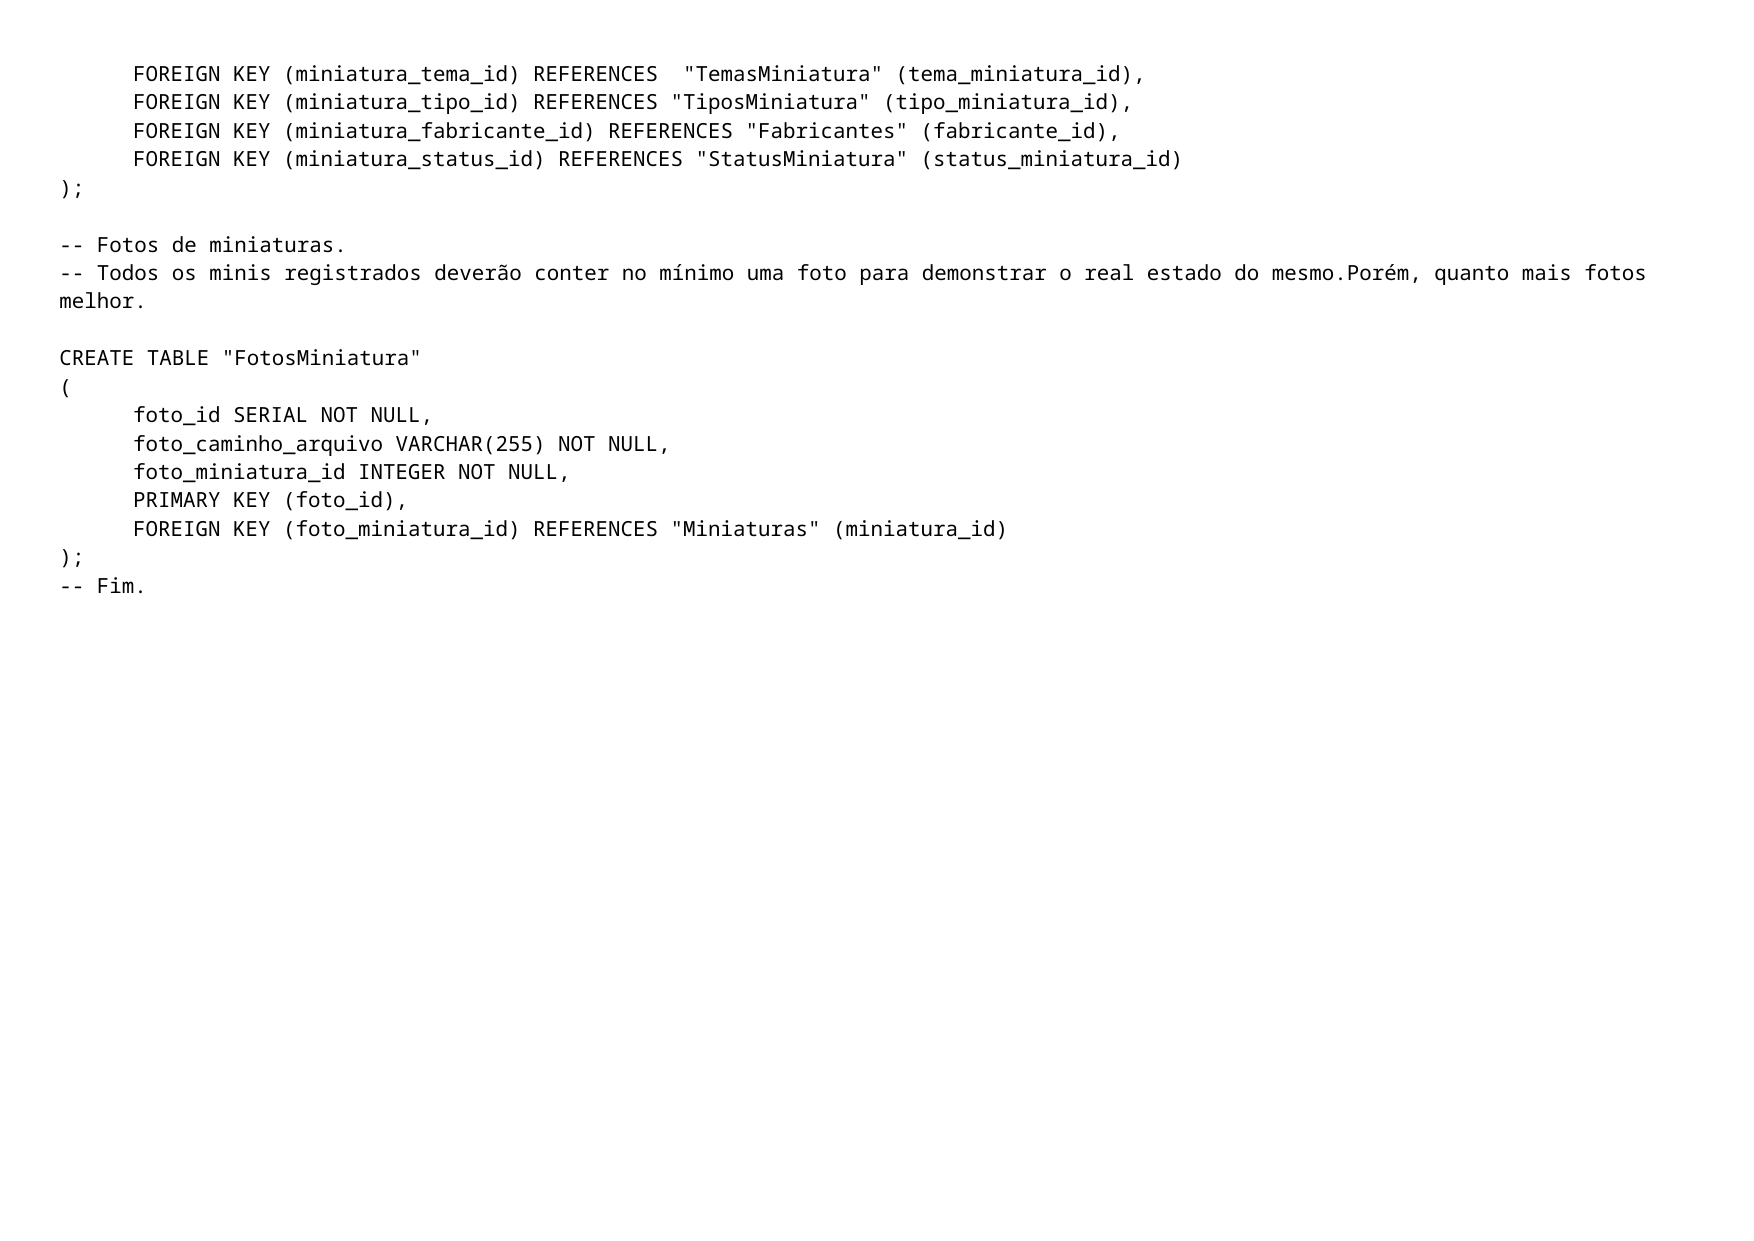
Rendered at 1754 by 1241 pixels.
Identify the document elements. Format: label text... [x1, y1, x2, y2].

text foto_id SERIAL NOT NULL, [59, 400, 1695, 429]
text ( [59, 372, 1695, 400]
text -- Fim. [59, 571, 1695, 599]
text FOREIGN KEY (miniatura_tipo_id) REFERENCES "TiposMiniatura" (tipo_miniatura_id), [59, 87, 1695, 116]
text ); [59, 542, 1695, 571]
text FOREIGN KEY (miniatura_status_id) REFERENCES "StatusMiniatura" (status_miniatura_id) [59, 144, 1695, 173]
text CREATE TABLE "FotosMiniatura" [59, 343, 1695, 372]
text ); [59, 173, 1695, 201]
text FOREIGN KEY (foto_miniatura_id) REFERENCES "Miniaturas" (miniatura_id) [59, 514, 1695, 542]
text -- Fotos de miniaturas. [59, 230, 1695, 258]
text -- Todos os minis registrados deverão conter no mínimo uma foto para demonstrar o real estado do mesmo.Porém, quanto mais fotos melhor. [59, 258, 1695, 315]
text FOREIGN KEY (miniatura_tema_id) REFERENCES "TemasMiniatura" (tema_miniatura_id), [59, 59, 1695, 87]
text PRIMARY KEY (foto_id), [59, 486, 1695, 514]
text FOREIGN KEY (miniatura_fabricante_id) REFERENCES "Fabricantes" (fabricante_id), [59, 116, 1695, 144]
text foto_miniatura_id INTEGER NOT NULL, [59, 457, 1695, 486]
text foto_caminho_arquivo VARCHAR(255) NOT NULL, [59, 429, 1695, 457]
